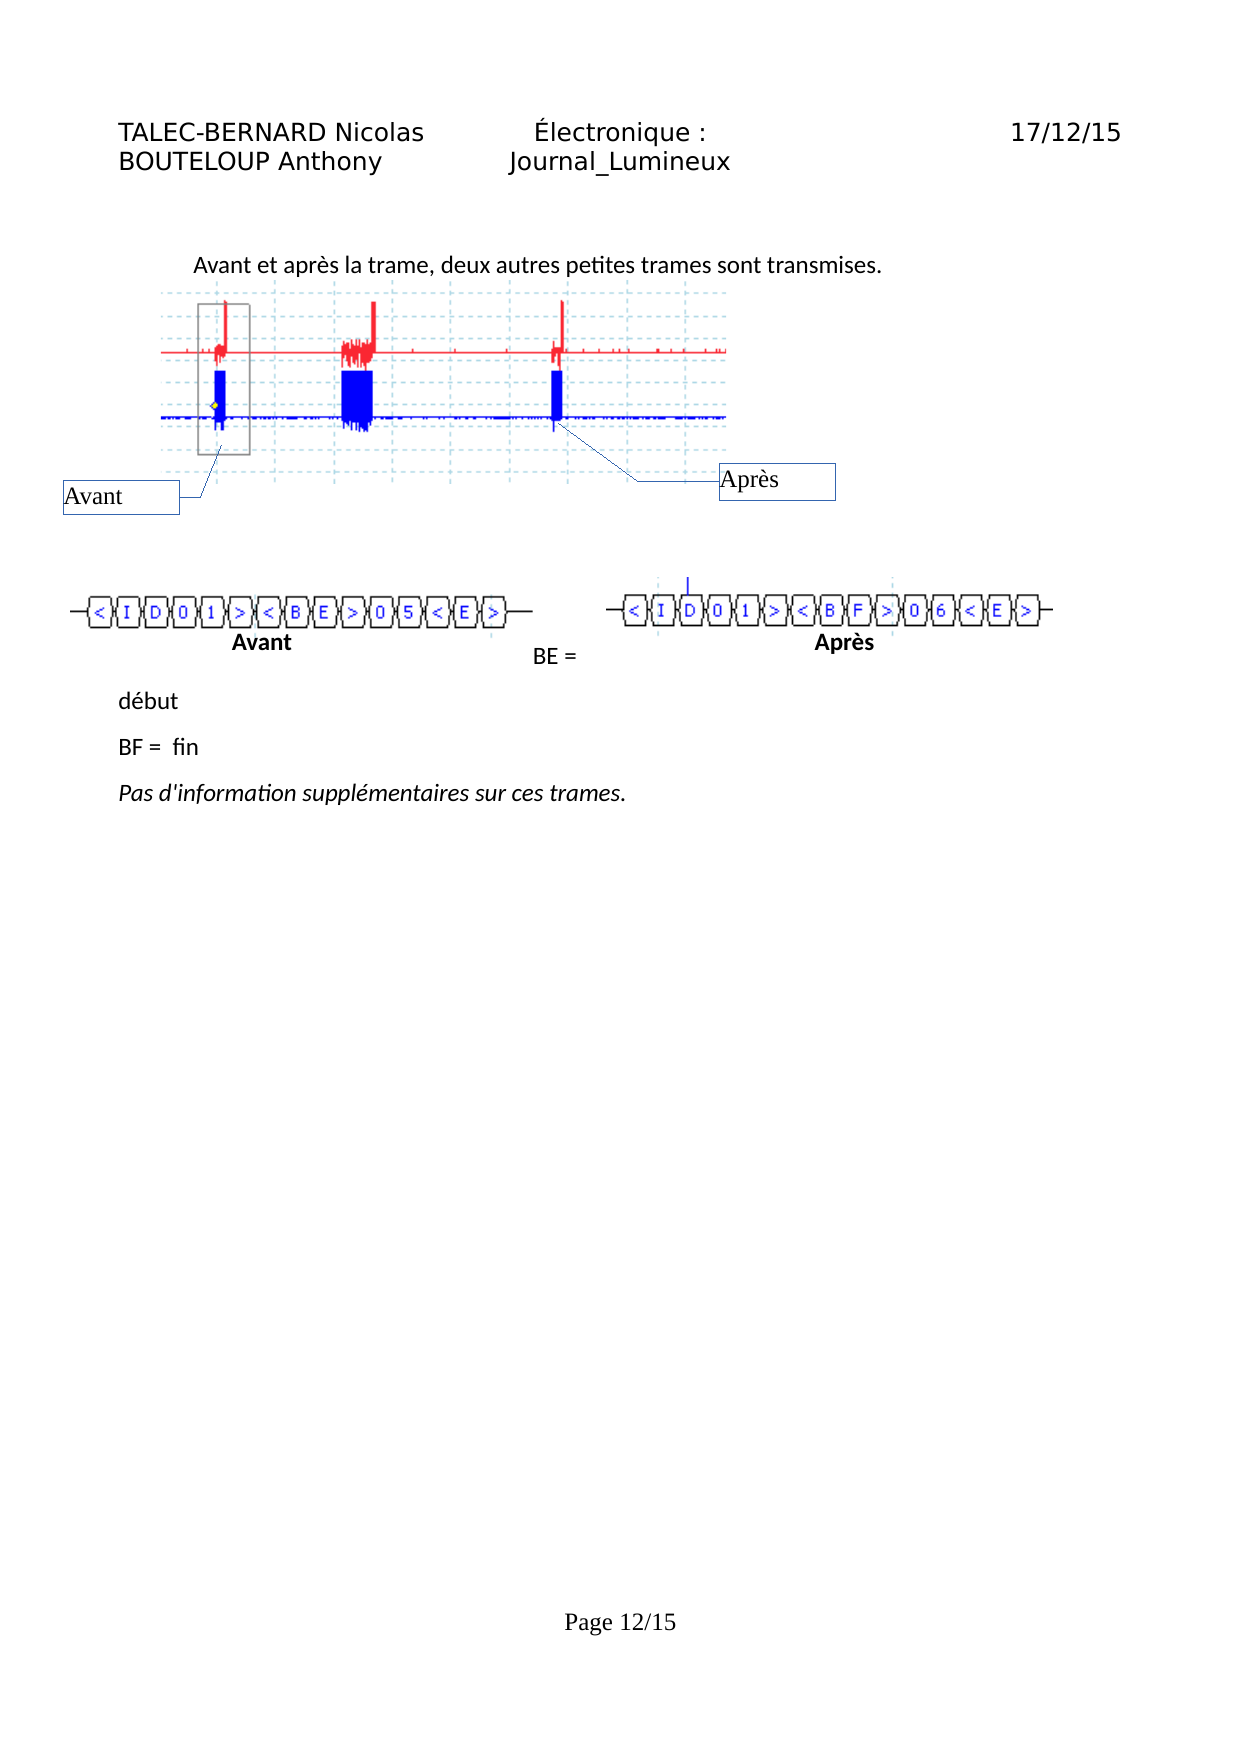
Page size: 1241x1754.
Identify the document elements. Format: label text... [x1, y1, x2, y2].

picture [70, 590, 533, 643]
text BF = fin [118, 731, 1122, 762]
text Pas d'information supplémentaires sur ces trames. [118, 777, 1122, 807]
text BE = début [118, 640, 1122, 716]
picture [606, 577, 1053, 641]
picture [160, 280, 727, 484]
text Avant et après la trame, deux autres petites trames sont transmises. [118, 249, 1122, 279]
picture [720, 464, 727, 484]
